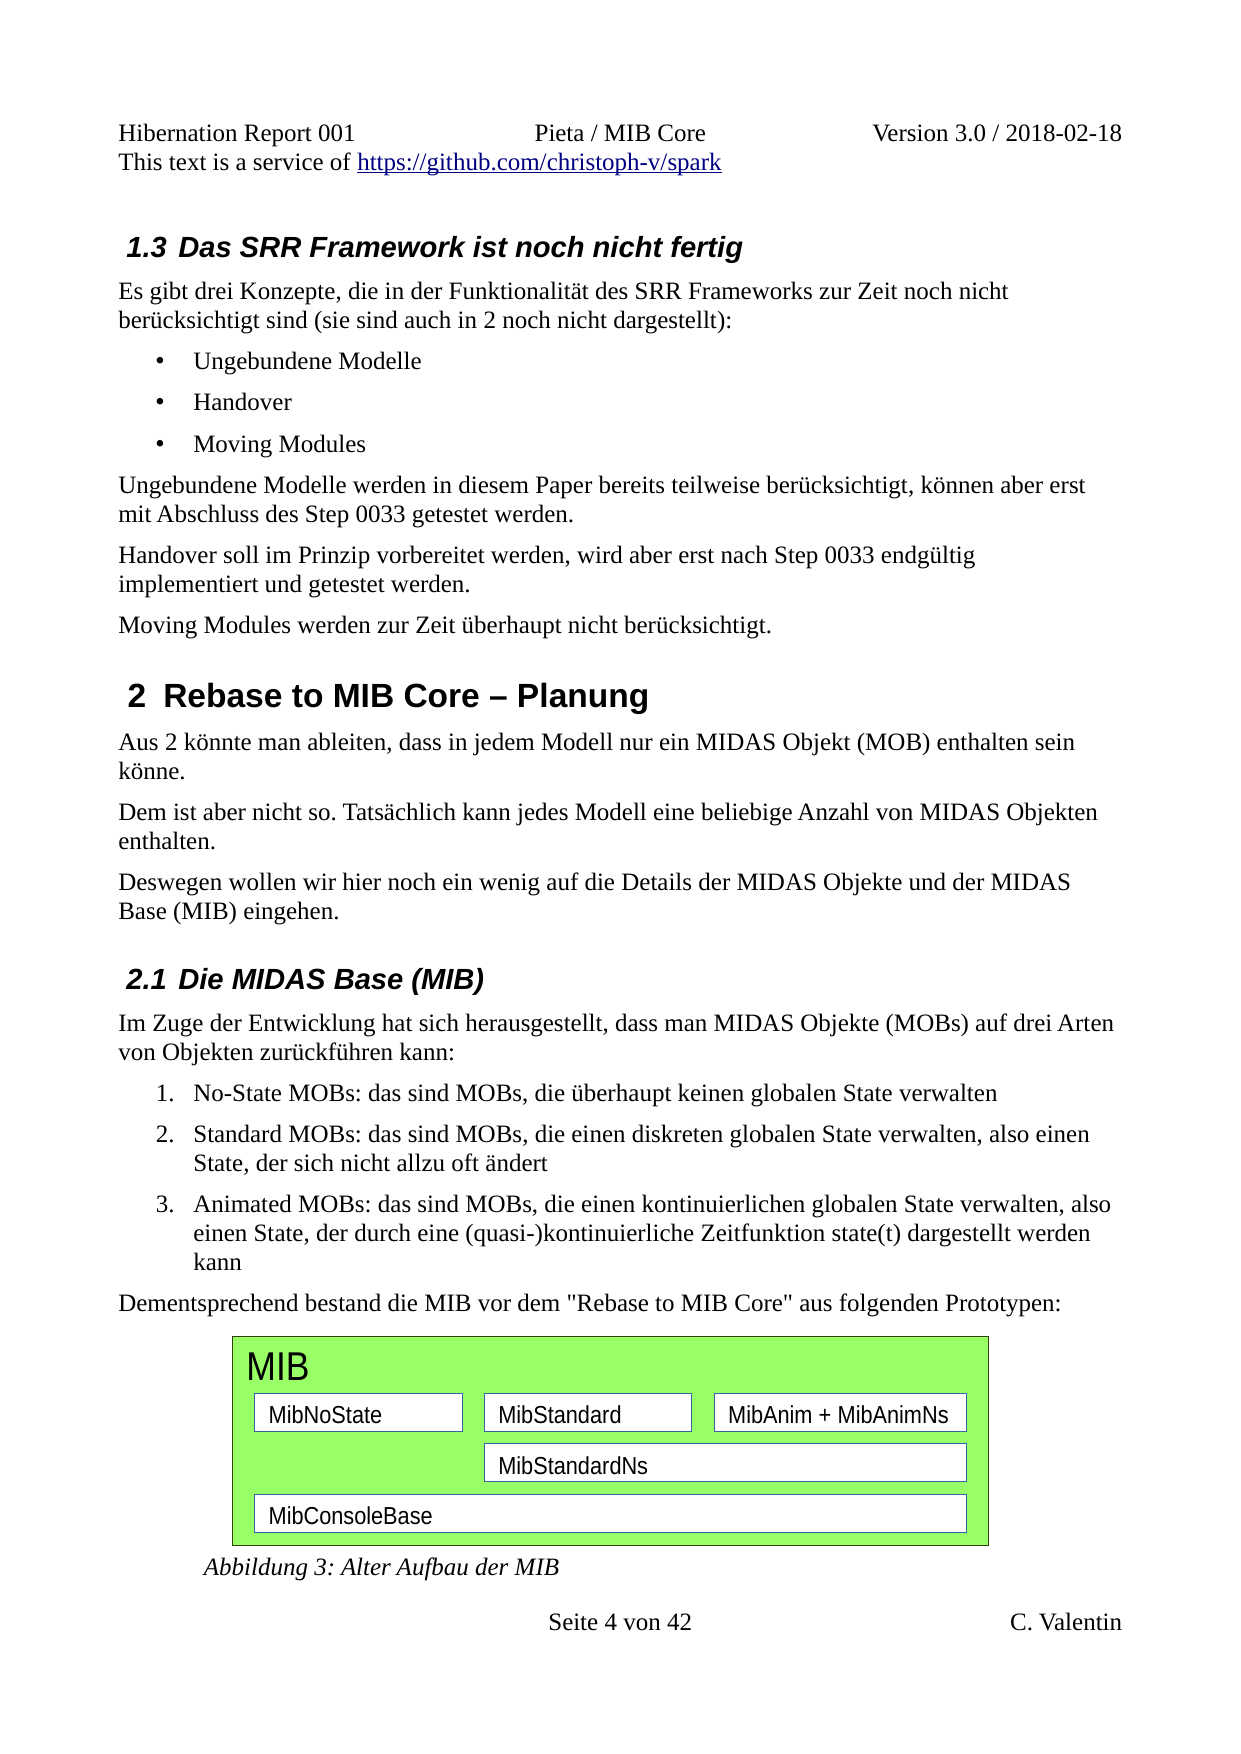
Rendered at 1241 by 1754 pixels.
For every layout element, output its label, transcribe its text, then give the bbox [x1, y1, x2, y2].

text Abbildung 3: Alter Aufbau der MIB [204, 1335, 993, 1580]
list Handover [156, 387, 1122, 416]
text Im Zuge der Entwicklung hat sich herausgestellt, dass man MIDAS Objekte (MOBs) auf drei Arten von Objekten zurückführen kann: [118, 1008, 1122, 1066]
list Ungebundene Modelle [156, 346, 1122, 375]
text Ungebundene Modelle werden in diesem Paper bereits teilweise berücksichtigt, können aber erst mit Abschluss des Step 0033 getestet werden. [118, 470, 1122, 527]
text Handover soll im Prinzip vorbereitet werden, wird aber erst nach Step 0033 endgültig implementiert und getestet werden. [118, 540, 1122, 597]
text Es gibt drei Konzepte, die in der Funktionalität des SRR Frameworks zur Zeit noch nicht berücksichtigt sind (sie sind auch in Abbildung 2 noch nicht dargestellt): [118, 276, 1122, 334]
subtitle Das SRR Framework ist noch nicht fertig [118, 230, 1122, 264]
text Deswegen wollen wir hier noch ein wenig auf die Details der MIDAS Objekte und der MIDAS Base (MIB) eingehen. [118, 867, 1122, 925]
list Moving Modules [156, 429, 1122, 457]
text Dem ist aber nicht so. Tatsächlich kann jedes Modell eine beliebige Anzahl von MIDAS Objekten enthalten. [118, 797, 1122, 855]
text Aus Abbildung 2 könnte man ableiten, dass in jedem Modell nur ein MIDAS Objekt (MOB) ent­hal­ten sein könne. [118, 727, 1122, 785]
subtitle Rebase to MIB Core – Planung [118, 676, 1122, 715]
list Standard MOBs: das sind MOBs, die einen diskreten globalen State verwalten, also einen State, der sich nicht allzu oft ändert [156, 1119, 1122, 1177]
subtitle Die MIDAS Base (MIB) [118, 962, 1122, 996]
text Dementsprechend bestand die MIB vor dem "Rebase to MIB Core" aus folgenden Prototypen: [118, 1288, 1122, 1317]
list Animated MOBs: das sind MOBs, die einen kontinuierlichen globalen State verwalten, also einen State, der durch eine (quasi-)kontinuierliche Zeitfunktion state(t) dargestellt werden kann [156, 1189, 1122, 1276]
list No-State MOBs: das sind MOBs, die überhaupt keinen globalen State verwalten [156, 1078, 1122, 1107]
text Moving Modules werden zur Zeit überhaupt nicht berücksichtigt. [118, 610, 1122, 639]
